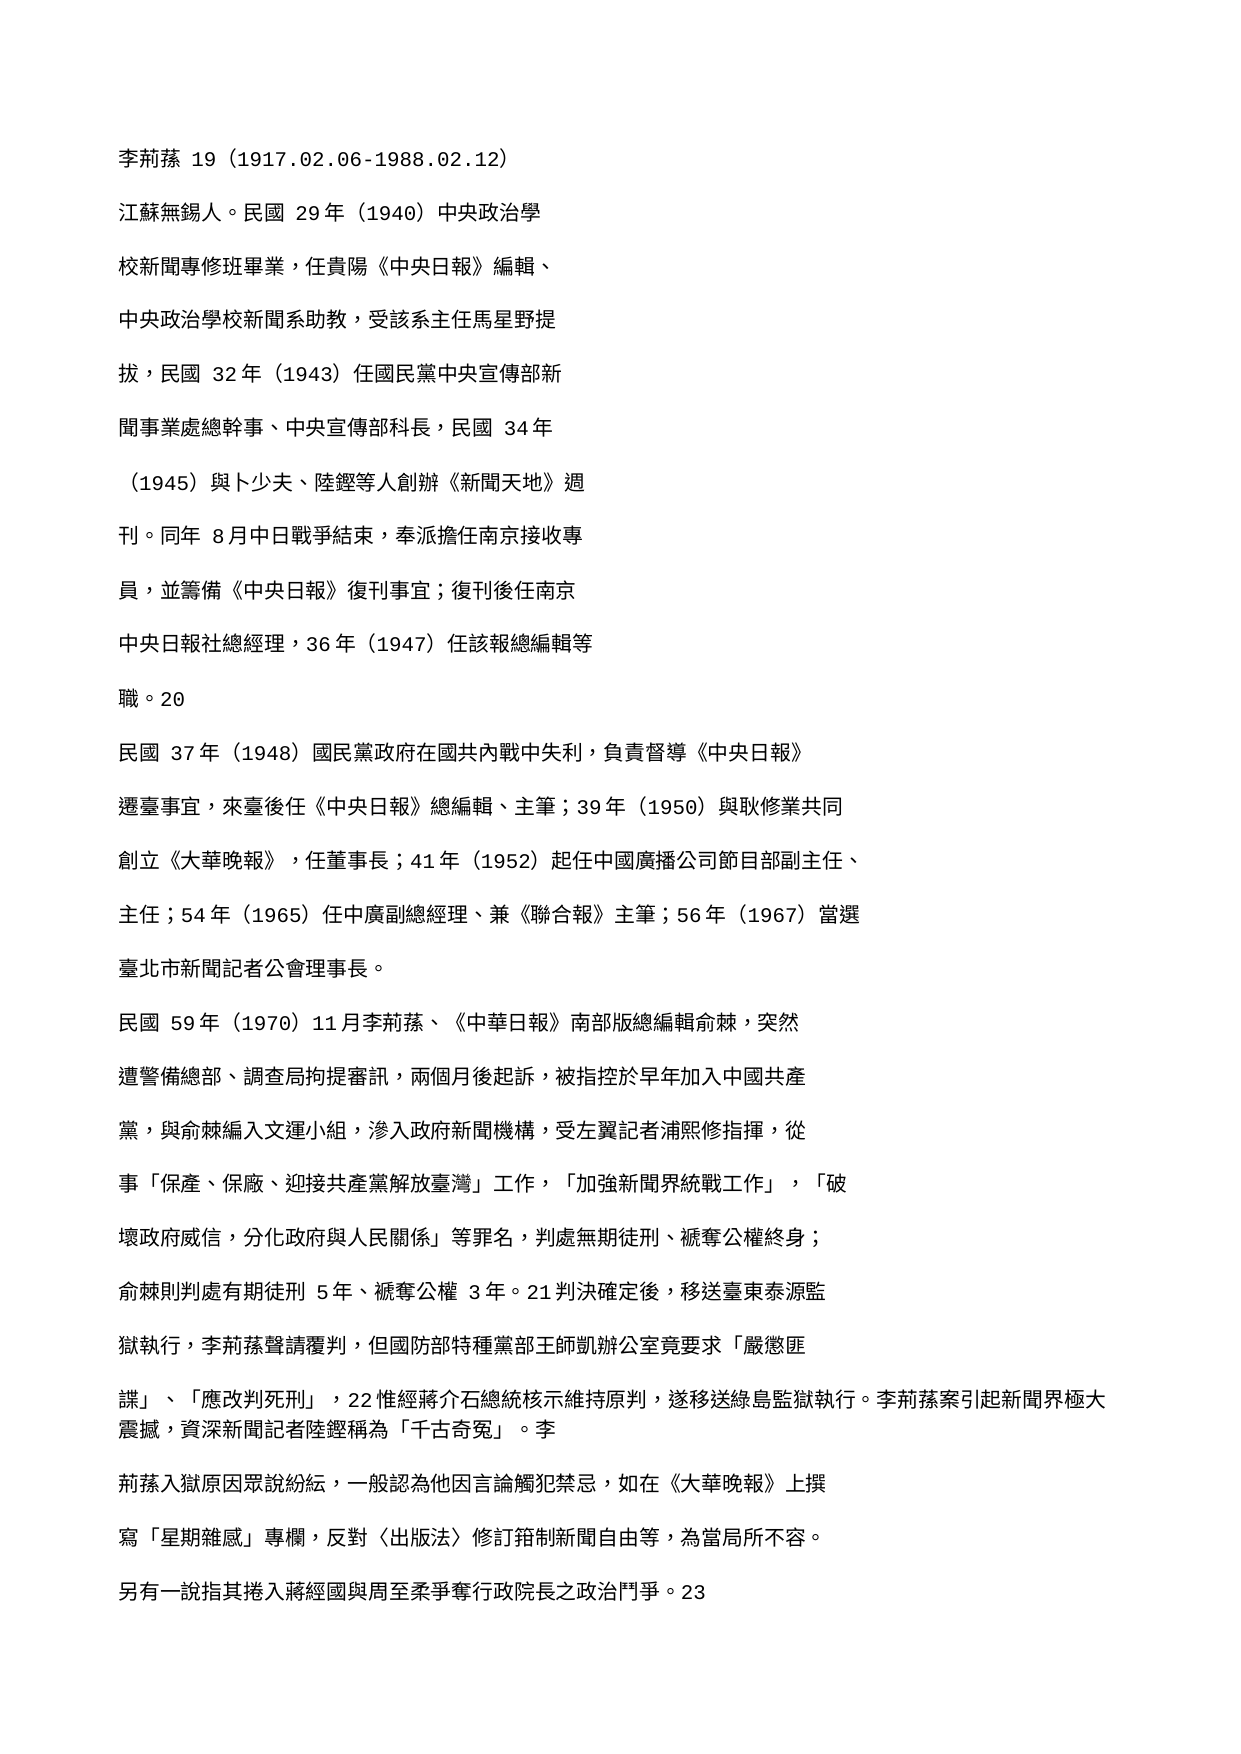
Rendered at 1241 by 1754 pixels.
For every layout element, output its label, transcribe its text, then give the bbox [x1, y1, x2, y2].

text 俞棘則判處有期徒刑 5年、褫奪公權 3年。21判決確定後，移送臺東泰源監 [118, 1275, 1122, 1306]
text 寫「星期雜感」專欄，反對〈出版法〉修訂箝制新聞自由等，為當局所不容。 [118, 1521, 1122, 1552]
text 江蘇無錫人。民國 29年（1940）中央政治學 [118, 196, 1122, 226]
text 刊。同年 8月中日戰爭結束，奉派擔任南京接收專 [118, 520, 1122, 550]
text 聞事業處總幹事、中央宣傳部科長，民國 34年 [118, 412, 1122, 442]
text 黨，與俞棘編入文運小組，滲入政府新聞機構，受左翼記者浦熙修指揮，從 [118, 1114, 1122, 1144]
text 壞政府威信，分化政府與人民關係」等罪名，判處無期徒刑、褫奪公權終身； [118, 1222, 1122, 1252]
text 民國 59年（1970）11月李荊蓀、《中華日報》南部版總編輯俞棘，突然 [118, 1006, 1122, 1036]
text 員，並籌備《中央日報》復刊事宜；復刊後任南京 [118, 574, 1122, 604]
text 拔，民國 32年（1943）任國民黨中央宣傳部新 [118, 358, 1122, 388]
text 臺北市新聞記者公會理事長。 [118, 952, 1122, 982]
text 另有一說指其捲入蔣經國與周至柔爭奪行政院長之政治鬥爭。23 [118, 1575, 1122, 1606]
text 民國 37年（1948）國民黨政府在國共內戰中失利，負責督導《中央日報》 [118, 736, 1122, 766]
text 中央日報社總經理，36年（1947）任該報總編輯等 [118, 628, 1122, 658]
text 遭警備總部、調查局拘提審訊，兩個月後起訴，被指控於早年加入中國共產 [118, 1060, 1122, 1090]
text 事「保產、保廠、迎接共產黨解放臺灣」工作，「加強新聞界統戰工作」，「破 [118, 1168, 1122, 1198]
text 李荊蓀 19（1917.02.06-1988.02.12） [118, 142, 1122, 172]
text 遷臺事宜，來臺後任《中央日報》總編輯、主筆；39年（1950）與耿修業共同 [118, 790, 1122, 820]
text 創立《大華晚報》，任董事長；41年（1952）起任中國廣播公司節目部副主任、 [118, 844, 1122, 874]
text （1945）與卜少夫、陸鏗等人創辦《新聞天地》週 [118, 466, 1122, 496]
text 職。20 [118, 682, 1122, 712]
text 獄執行，李荊蓀聲請覆判，但國防部特種黨部王師凱辦公室竟要求「嚴懲匪 [118, 1329, 1122, 1360]
text 中央政治學校新聞系助教，受該系主任馬星野提 [118, 304, 1122, 334]
text 荊蓀入獄原因眾說紛紜，一般認為他因言論觸犯禁忌，如在《大華晚報》上撰 [118, 1468, 1122, 1498]
text 諜」、「應改判死刑」，22惟經蔣介石總統核示維持原判，遂移送綠島監獄執行。李荊蓀案引起新聞界極大震撼，資深新聞記者陸鏗稱為「千古奇冤」。李 [118, 1383, 1122, 1444]
text 主任；54年（1965）任中廣副總經理、兼《聯合報》主筆；56年（1967）當選 [118, 898, 1122, 928]
text 校新聞專修班畢業，任貴陽《中央日報》編輯、 [118, 250, 1122, 280]
